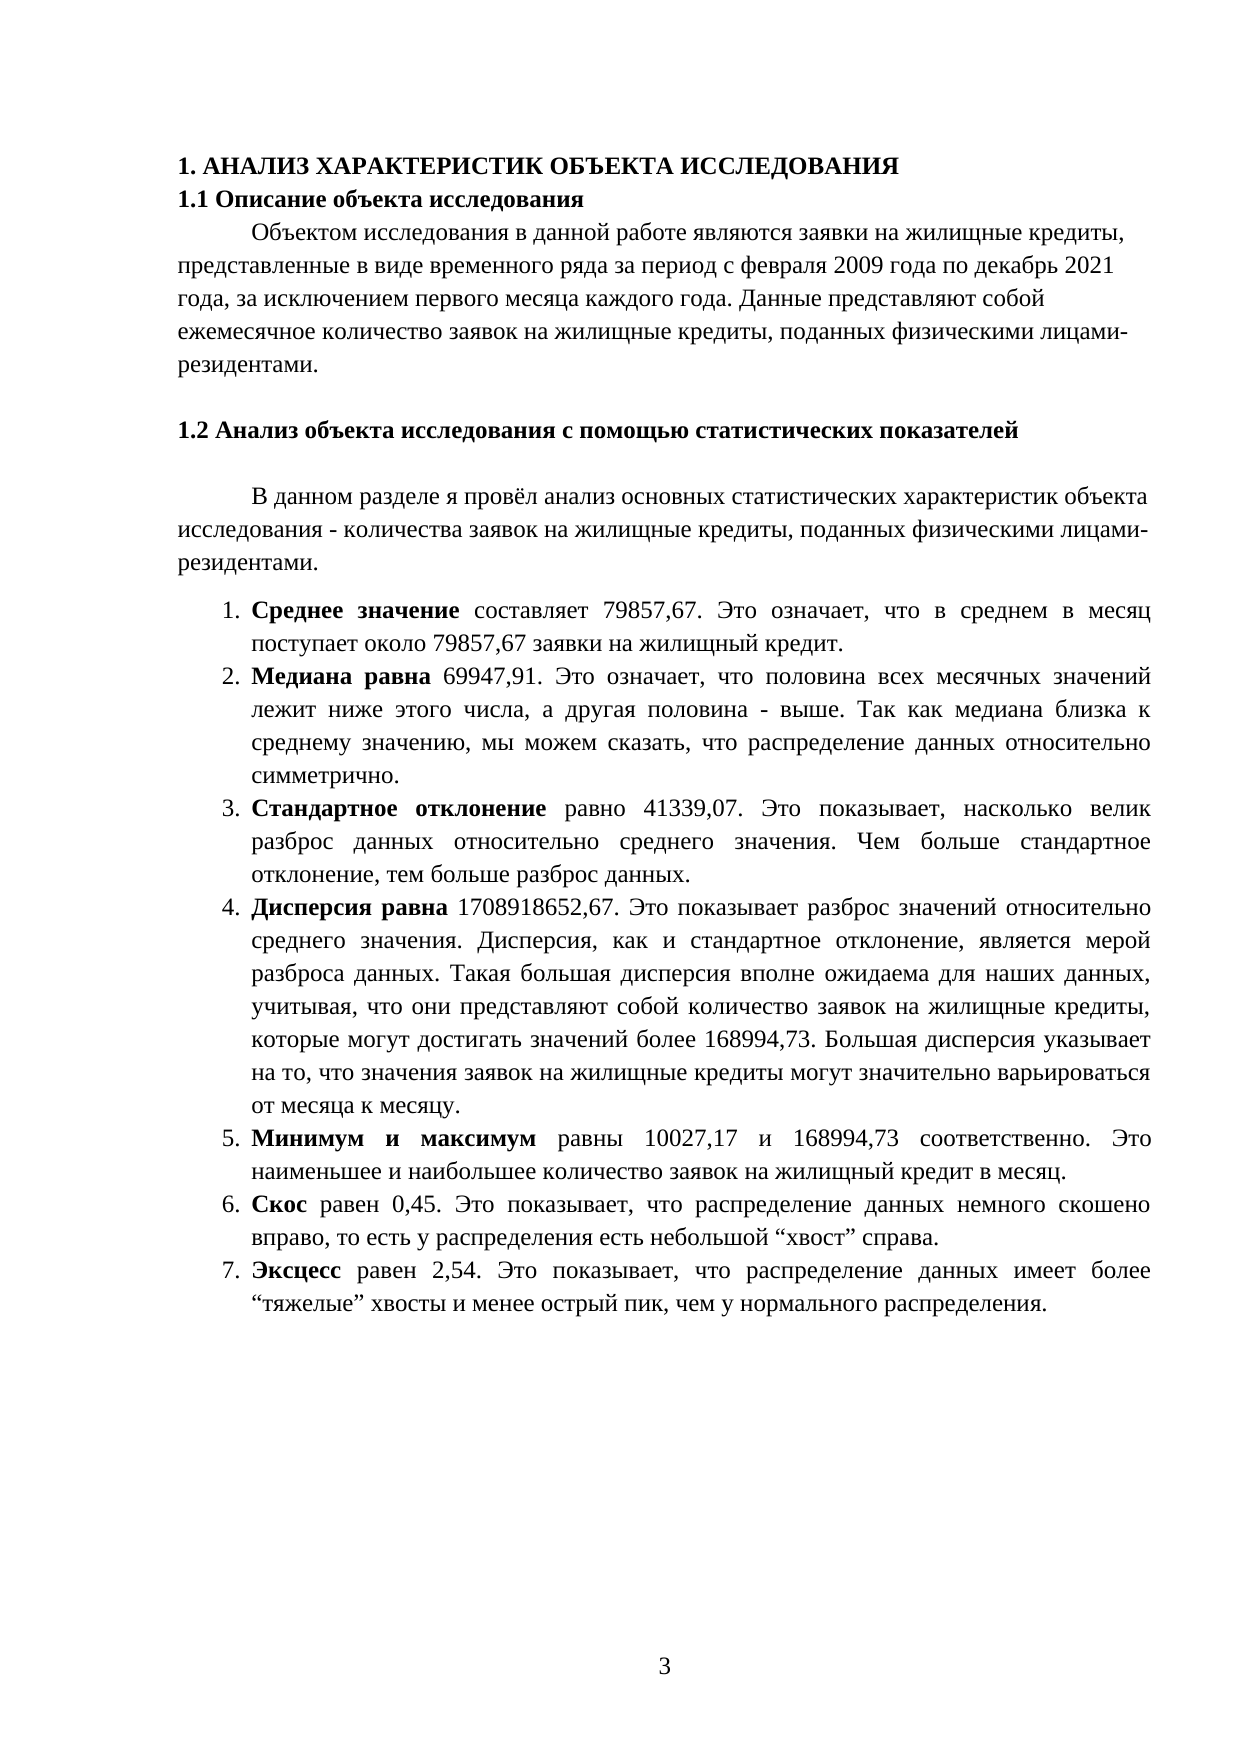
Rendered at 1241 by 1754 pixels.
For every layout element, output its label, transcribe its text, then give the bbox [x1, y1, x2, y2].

list Среднее значение составляет 79857,67. Это означает, что в среднем в месяц поступает около 79857,67 заявки на жилищный кредит. [222, 595, 1152, 657]
text 1. АНАЛИЗ ХАРАКТЕРИСТИК ОБЪЕКТА ИССЛЕДОВАНИЯ [177, 151, 1152, 180]
list Скос равен 0,45. Это показывает, что распределение данных немного скошено вправо, то есть у распределения есть небольшой “хвост” справа. [222, 1189, 1152, 1251]
list Эксцесс равен 2,54. Это показывает, что распределение данных имеет более “тяжелые” хвосты и менее острый пик, чем у нормального распределения. [222, 1255, 1152, 1317]
text В данном разделе я провёл анализ основных статистических характеристик объекта исследования - количества заявок на жилищные кредиты, поданных физическими лицами-резидентами. [177, 481, 1152, 576]
text 1.1 Описание объекта исследования [177, 184, 1152, 213]
list Минимум и максимум равны 10027,17 и 168994,73 соответственно. Это наименьшее и наибольшее количество заявок на жилищный кредит в месяц. [222, 1123, 1152, 1185]
list Медиана равна 69947,91. Это означает, что половина всех месячных значений лежит ниже этого числа, а другая половина - выше. Так как медиана близка к среднему значению, мы можем сказать, что распределение данных относительно симметрично. [222, 661, 1152, 789]
text 1.2 Анализ объекта исследования с помощью статистических показателей [177, 415, 1152, 444]
list Дисперсия равна 1708918652,67. Это показывает разброс значений относительно среднего значения. Дисперсия, как и стандартное отклонение, является мерой разброса данных. Такая большая дисперсия вполне ожидаема для наших данных, учитывая, что они представляют собой количество заявок на жилищные кредиты, которые могут достигать значений более 168994,73. Большая дисперсия указывает на то, что значения заявок на жилищные кредиты могут значительно варьироваться от месяца к месяцу. [222, 892, 1152, 1119]
list Стандартное отклонение равно 41339,07. Это показывает, насколько велик разброс данных относительно среднего значения. Чем больше стандартное отклонение, тем больше разброс данных. [222, 793, 1152, 888]
text Объектом исследования в данной работе являются заявки на жилищные кредиты, представленные в виде временного ряда за период с февраля 2009 года по декабрь 2021 года, за исключением первого месяца каждого года. Данные представляют собой ежемесячное количество заявок на жилищные кредиты, поданных физическими лицами-резидентами. [177, 217, 1152, 378]
